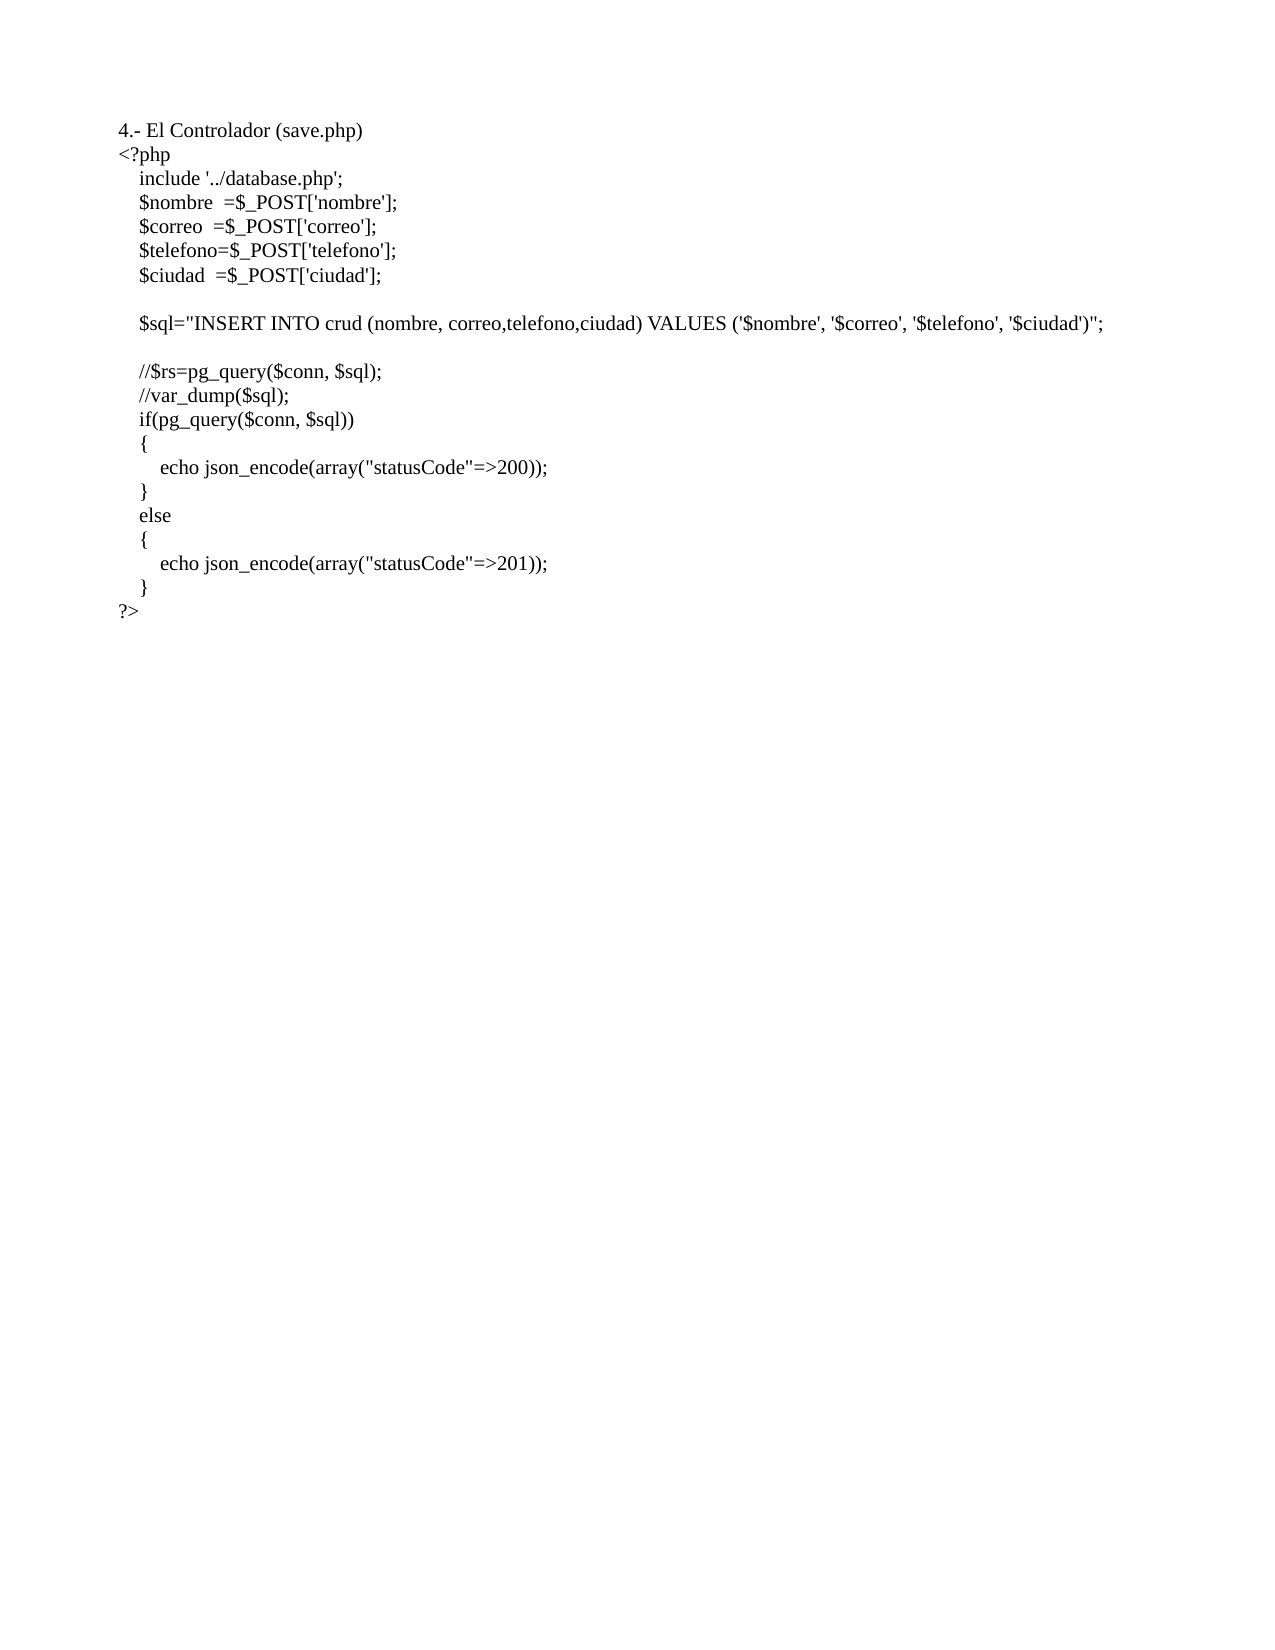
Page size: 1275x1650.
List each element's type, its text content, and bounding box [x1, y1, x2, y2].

text ?> [118, 599, 1157, 623]
text 4.- El Controlador (save.php) [118, 118, 1157, 142]
text include '../database.php'; [118, 166, 1157, 190]
text { [118, 431, 1157, 455]
text $ciudad =$_POST['ciudad']; [118, 262, 1157, 287]
text $telefono=$_POST['telefono']; [118, 238, 1157, 262]
text $sql="INSERT INTO crud (nombre, correo,telefono,ciudad) VALUES ('$nombre', '$correo', '$telefono', '$ciudad')"; [118, 311, 1157, 335]
text //var_dump($sql); [118, 383, 1157, 407]
text echo json_encode(array("statusCode"=>201)); [118, 551, 1157, 575]
text //$rs=pg_query($conn, $sql); [118, 359, 1157, 383]
text { [118, 527, 1157, 551]
text <?php [118, 142, 1157, 166]
text else [118, 503, 1157, 527]
text echo json_encode(array("statusCode"=>200)); [118, 455, 1157, 479]
text if(pg_query($conn, $sql)) [118, 407, 1157, 431]
text } [118, 575, 1157, 599]
text } [118, 479, 1157, 503]
text $nombre =$_POST['nombre']; [118, 190, 1157, 214]
text $correo =$_POST['correo']; [118, 214, 1157, 238]
